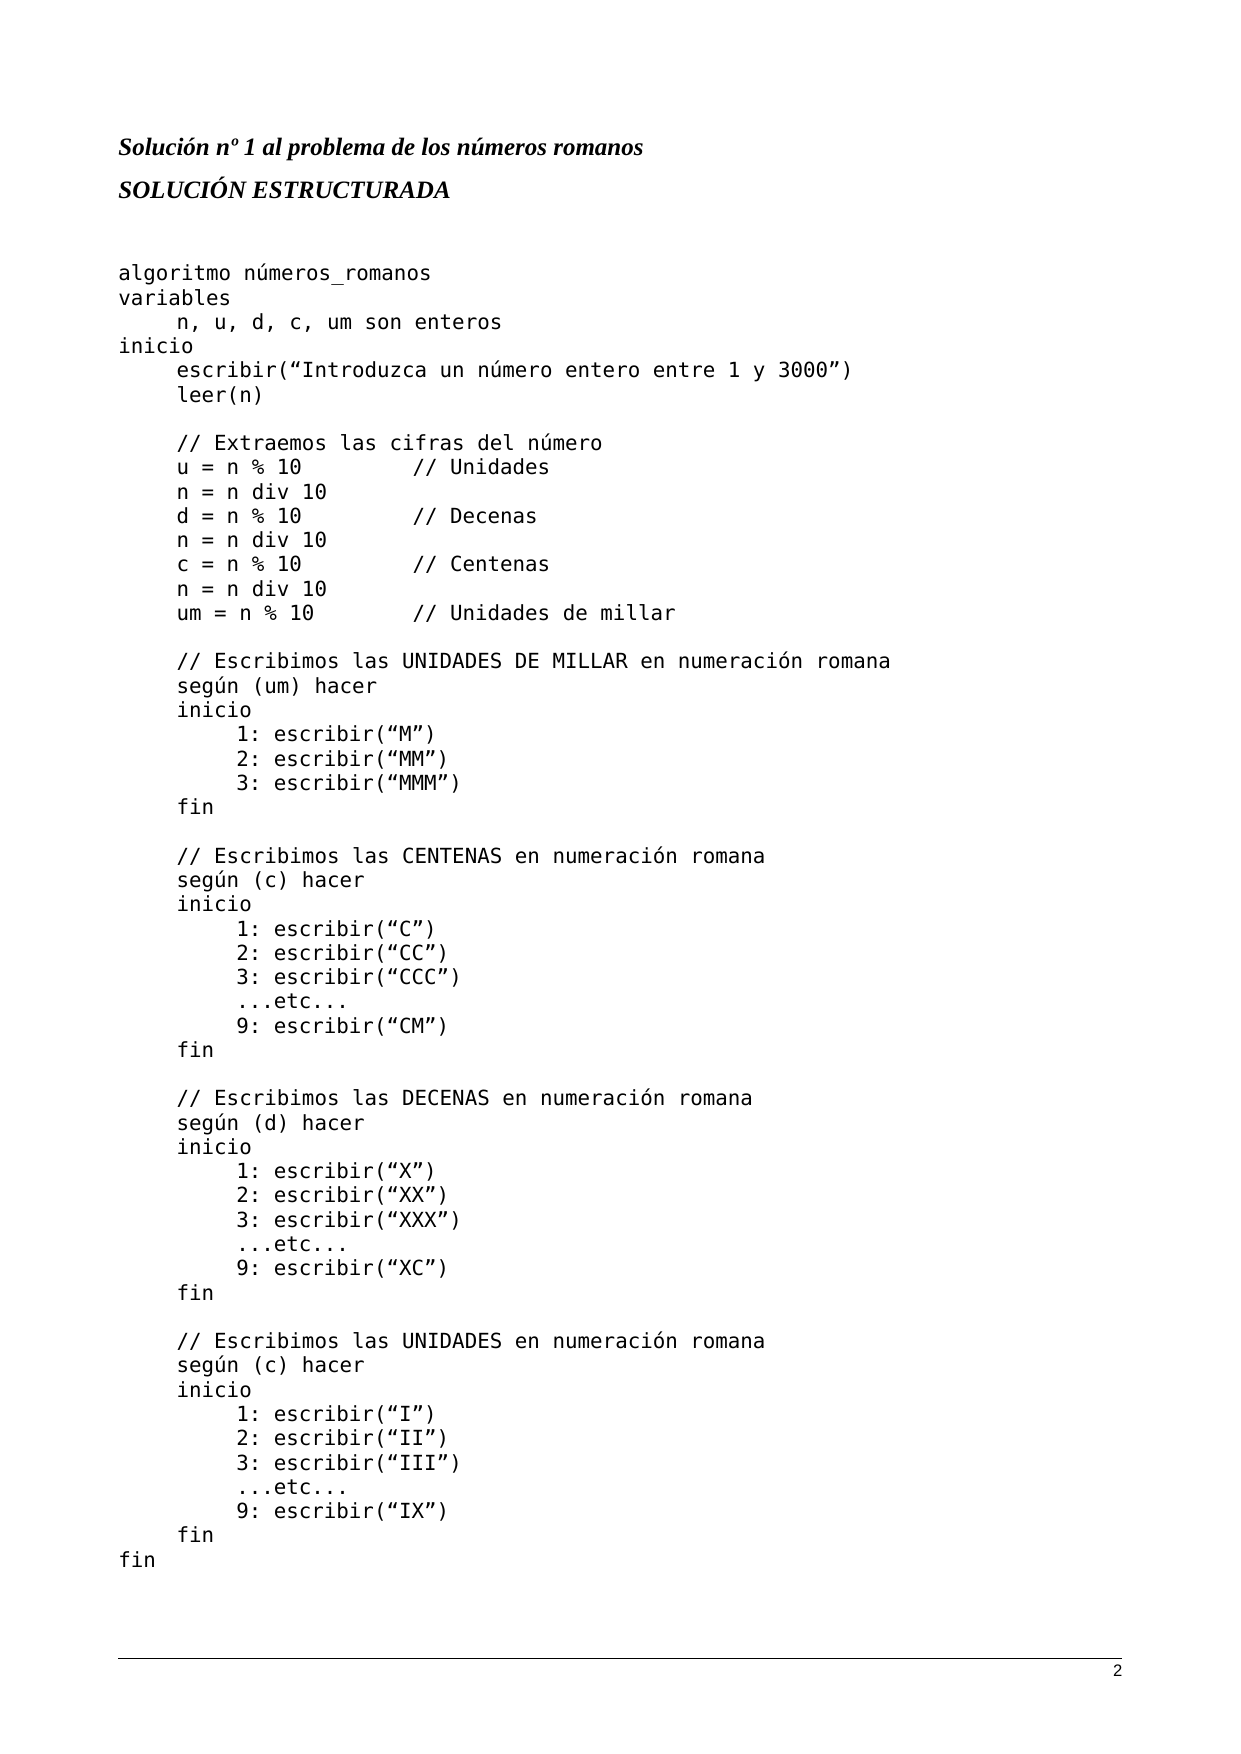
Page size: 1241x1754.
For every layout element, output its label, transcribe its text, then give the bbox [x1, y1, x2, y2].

text inicio [118, 1378, 1122, 1402]
text Solución nº 1 al problema de los números romanos [118, 133, 1122, 161]
text fin [118, 795, 1122, 819]
text // Escribimos las UNIDADES en numeración romana [118, 1329, 1122, 1353]
text 3: escribir(“III”) [118, 1451, 1122, 1475]
text según (um) hacer [118, 674, 1122, 698]
text 2: escribir(“XX”) [118, 1183, 1122, 1208]
text fin [118, 1523, 1122, 1548]
text algoritmo números_romanos [118, 261, 1122, 286]
text fin [118, 1548, 1122, 1572]
text 1: escribir(“I”) [118, 1402, 1122, 1426]
text d = n % 10 // Decenas [118, 504, 1122, 528]
text ...etc... [118, 1475, 1122, 1499]
text leer(n) [118, 383, 1122, 407]
text 2: escribir(“MM”) [118, 747, 1122, 771]
text fin [118, 1281, 1122, 1305]
text 1: escribir(“C”) [118, 917, 1122, 941]
text 2: escribir(“CC”) [118, 941, 1122, 965]
text n = n div 10 [118, 480, 1122, 504]
text escribir(“Introduzca un número entero entre 1 y 3000”) [118, 358, 1122, 383]
text n = n div 10 [118, 577, 1122, 601]
text ...etc... [118, 989, 1122, 1014]
text 9: escribir(“CM”) [118, 1014, 1122, 1038]
text inicio [118, 334, 1122, 358]
text 2: escribir(“II”) [118, 1426, 1122, 1451]
text fin [118, 1038, 1122, 1062]
text // Escribimos las CENTENAS en numeración romana [118, 844, 1122, 868]
text inicio [118, 892, 1122, 917]
text inicio [118, 698, 1122, 722]
text según (d) hacer [118, 1111, 1122, 1135]
text 1: escribir(“M”) [118, 722, 1122, 747]
text 3: escribir(“XXX”) [118, 1208, 1122, 1232]
text 9: escribir(“XC”) [118, 1256, 1122, 1281]
text n = n div 10 [118, 528, 1122, 552]
text 9: escribir(“IX”) [118, 1499, 1122, 1523]
text 1: escribir(“X”) [118, 1159, 1122, 1183]
text // Escribimos las DECENAS en numeración romana [118, 1086, 1122, 1111]
text ...etc... [118, 1232, 1122, 1256]
text um = n % 10 // Unidades de millar [118, 601, 1122, 625]
text u = n % 10 // Unidades [118, 455, 1122, 480]
text n, u, d, c, um son enteros [118, 310, 1122, 334]
text según (c) hacer [118, 868, 1122, 892]
text // Escribimos las UNIDADES DE MILLAR en numeración romana [118, 649, 1122, 674]
text según (c) hacer [118, 1353, 1122, 1378]
text c = n % 10 // Centenas [118, 552, 1122, 577]
text inicio [118, 1135, 1122, 1159]
text 3: escribir(“MMM”) [118, 771, 1122, 795]
text // Extraemos las cifras del número [118, 431, 1122, 455]
text 3: escribir(“CCC”) [118, 965, 1122, 989]
text SOLUCIÓN ESTRUCTURADA [118, 176, 1122, 203]
text variables [118, 286, 1122, 310]
